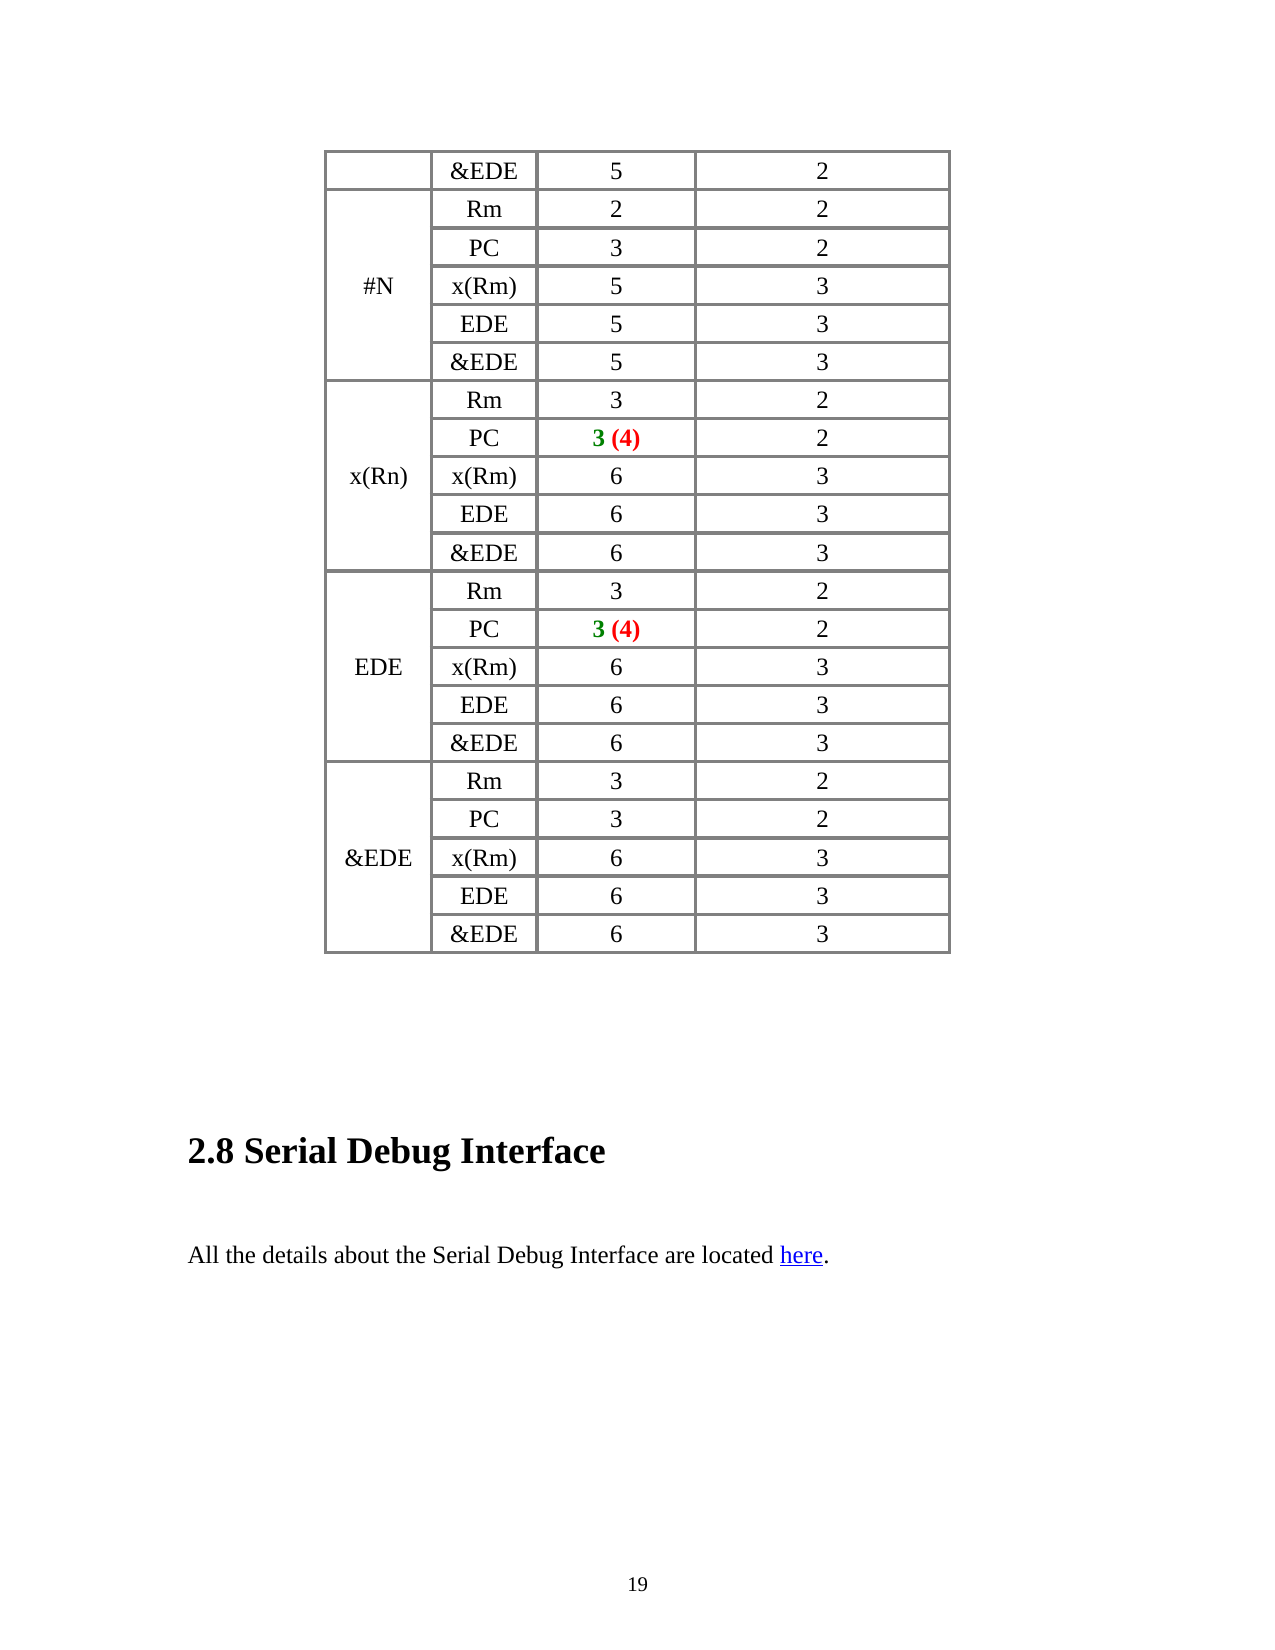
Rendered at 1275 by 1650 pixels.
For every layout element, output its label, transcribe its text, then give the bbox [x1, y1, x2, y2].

table_cell 3 [539, 230, 694, 264]
table_cell 3 [697, 344, 948, 379]
table_cell &EDE [327, 763, 430, 951]
table_cell 3 [697, 535, 948, 569]
table_cell 3 [697, 725, 948, 760]
table_cell PC [433, 801, 535, 836]
table_cell 6 [539, 687, 694, 722]
table_cell &EDE [433, 725, 535, 760]
table_cell Rm [433, 573, 535, 607]
table_cell 2 [697, 801, 948, 836]
table_cell 3 [697, 649, 948, 684]
text 2.8 Serial Debug Interface [187, 1128, 1088, 1172]
table_cell 2 [697, 763, 948, 798]
table_cell 3 [539, 382, 694, 417]
table_cell 2 [697, 573, 948, 607]
table_cell PC [433, 611, 535, 646]
table_cell 5 [539, 344, 694, 379]
table_cell 2 [697, 420, 948, 455]
table_cell 3 [539, 801, 694, 836]
table_cell 6 [539, 458, 694, 493]
table_cell 3 [697, 878, 948, 912]
table_cell EDE [327, 573, 430, 760]
table_cell 3 [697, 268, 948, 302]
table_cell 6 [539, 916, 694, 951]
table_cell Rm [433, 382, 535, 417]
table_cell 2 [697, 382, 948, 417]
table_cell x(Rn) [327, 382, 430, 569]
table_cell 6 [539, 535, 694, 569]
table_cell 2 [539, 191, 694, 226]
table_cell Rm [433, 191, 535, 226]
table_cell x(Rm) [433, 840, 535, 874]
table_cell 2 [697, 230, 948, 264]
table_cell 3 (4) [539, 611, 694, 646]
table_cell &EDE [433, 344, 535, 379]
table_cell 3 [697, 840, 948, 874]
table_cell 5 [539, 268, 694, 302]
table_cell [327, 153, 430, 188]
table_cell 6 [539, 840, 694, 874]
table_cell PC [433, 230, 535, 264]
table_cell 2 [697, 611, 948, 646]
table_cell 2 [697, 153, 948, 188]
table_cell 3 [697, 496, 948, 531]
table_cell 3 [697, 458, 948, 493]
table_cell x(Rm) [433, 458, 535, 493]
table_cell EDE [433, 306, 535, 341]
table_cell EDE [433, 496, 535, 531]
table_cell 6 [539, 878, 694, 912]
table_cell EDE [433, 687, 535, 722]
table_cell 3 [539, 763, 694, 798]
table_cell &EDE [433, 916, 535, 951]
table_cell 6 [539, 649, 694, 684]
table_cell 6 [539, 725, 694, 760]
table_cell 2 [697, 191, 948, 226]
text All the details about the Serial Debug Interface are located here. [187, 1240, 1088, 1268]
table_cell EDE [433, 878, 535, 912]
table_cell x(Rm) [433, 649, 535, 684]
table_cell 3 [697, 916, 948, 951]
table_cell 3 [697, 306, 948, 341]
table_cell 6 [539, 496, 694, 531]
table_cell 5 [539, 306, 694, 341]
table_cell 3 [539, 573, 694, 607]
table_cell 3 [697, 687, 948, 722]
table_cell #N [327, 191, 430, 379]
table_cell &EDE [433, 153, 535, 188]
table_cell 5 [539, 153, 694, 188]
table_cell PC [433, 420, 535, 455]
table_cell 3 (4) [539, 420, 694, 455]
table_cell x(Rm) [433, 268, 535, 302]
table_cell &EDE [433, 535, 535, 569]
table_cell Rm [433, 763, 535, 798]
